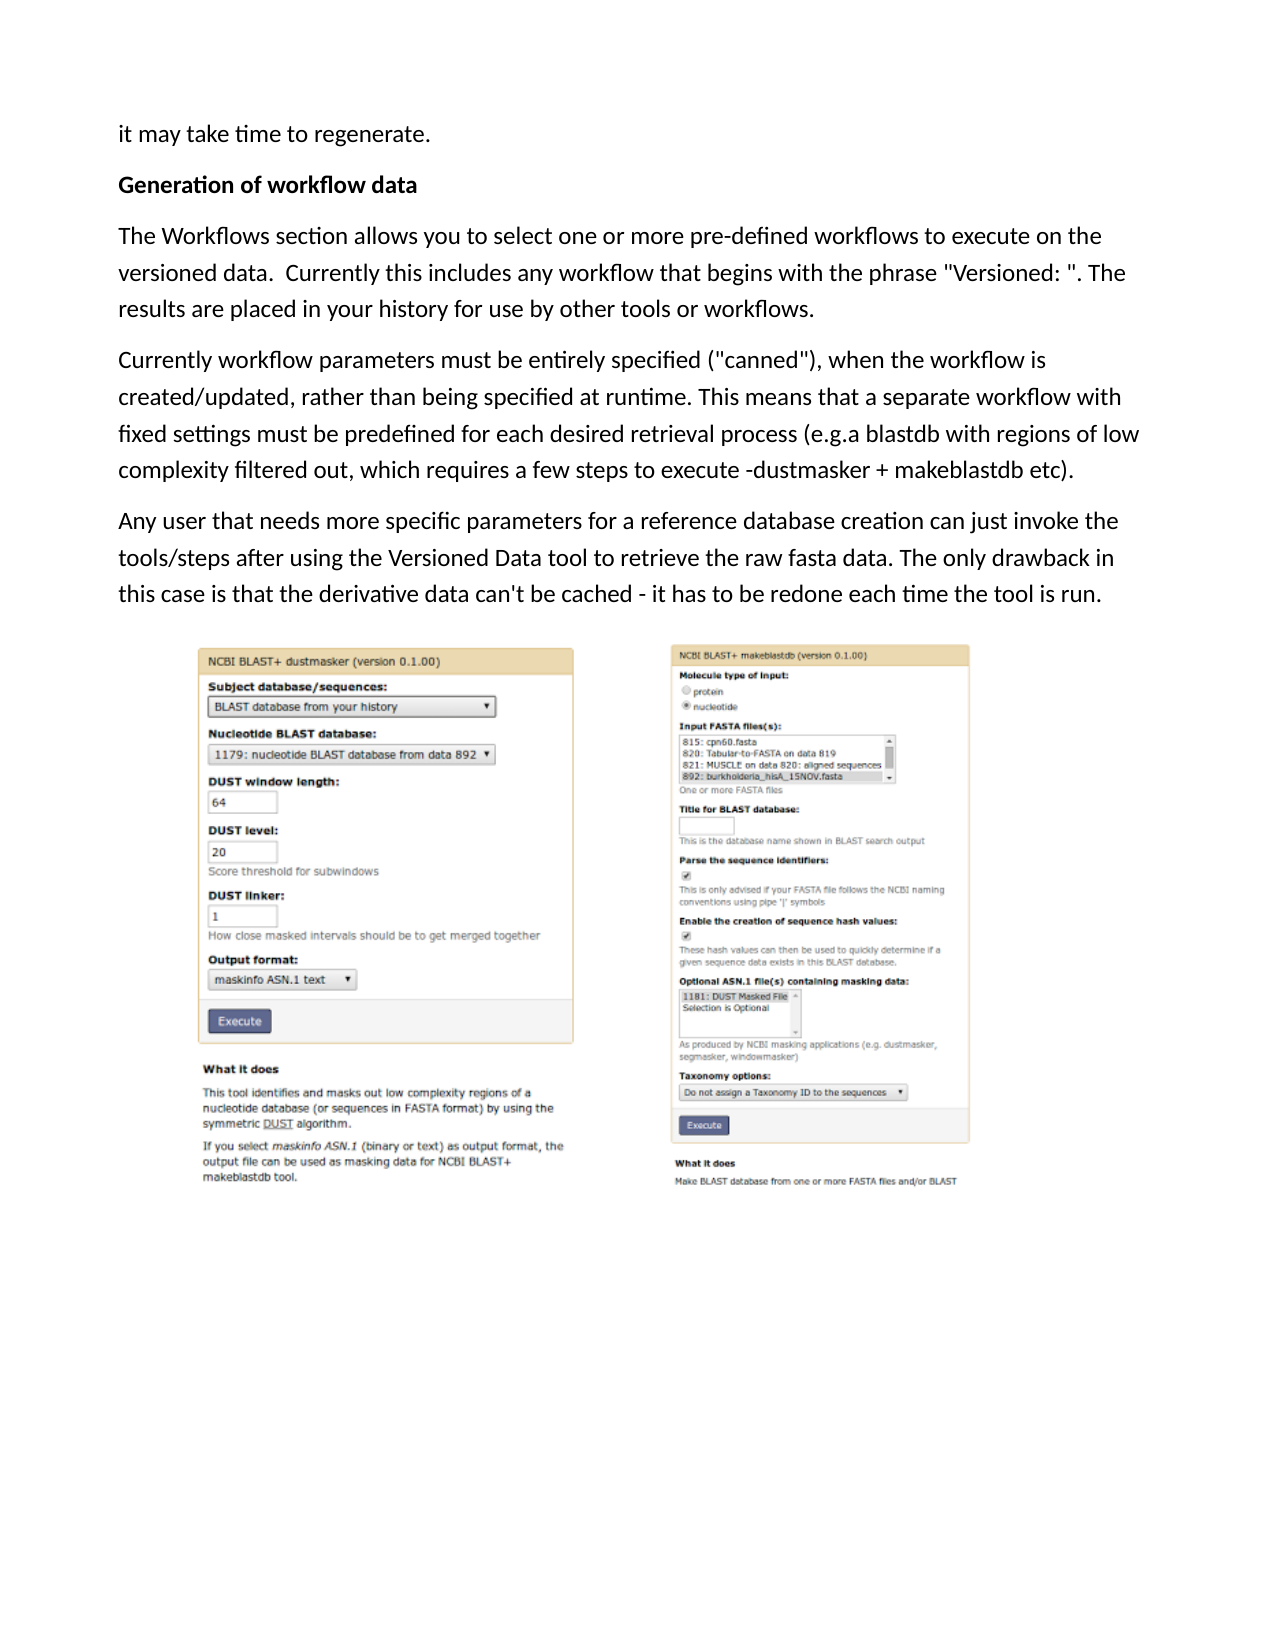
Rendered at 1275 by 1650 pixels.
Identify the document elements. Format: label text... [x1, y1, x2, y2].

text it may take time to regenerate. [118, 118, 1157, 149]
picture [668, 644, 973, 1189]
picture [194, 644, 578, 1191]
text Any user that needs more specific parameters for a reference database creation can just invoke the tools/steps after using the Versioned Data tool to retrieve the raw fasta data. The only drawback in this case is that the derivative data can't be cached - it has to be redone each time the tool is run. [118, 506, 1157, 609]
text Currently workflow parameters must be entirely specified ("canned"), when the workflow is created/updated, rather than being specified at runtime. This means that a separate workflow with fixed settings must be predefined for each desired retrieval process (e.g.a blastdb with regions of low complexity filtered out, which requires a few steps to execute -dustmasker + makeblastdb etc). [118, 345, 1157, 485]
text The Workflows section allows you to select one or more pre-defined workflows to execute on the versioned data. Currently this includes any workflow that begins with the phrase "Versioned: ". The results are placed in your history for use by other tools or workflows. [118, 220, 1157, 324]
text Generation of workflow data [118, 169, 1157, 200]
